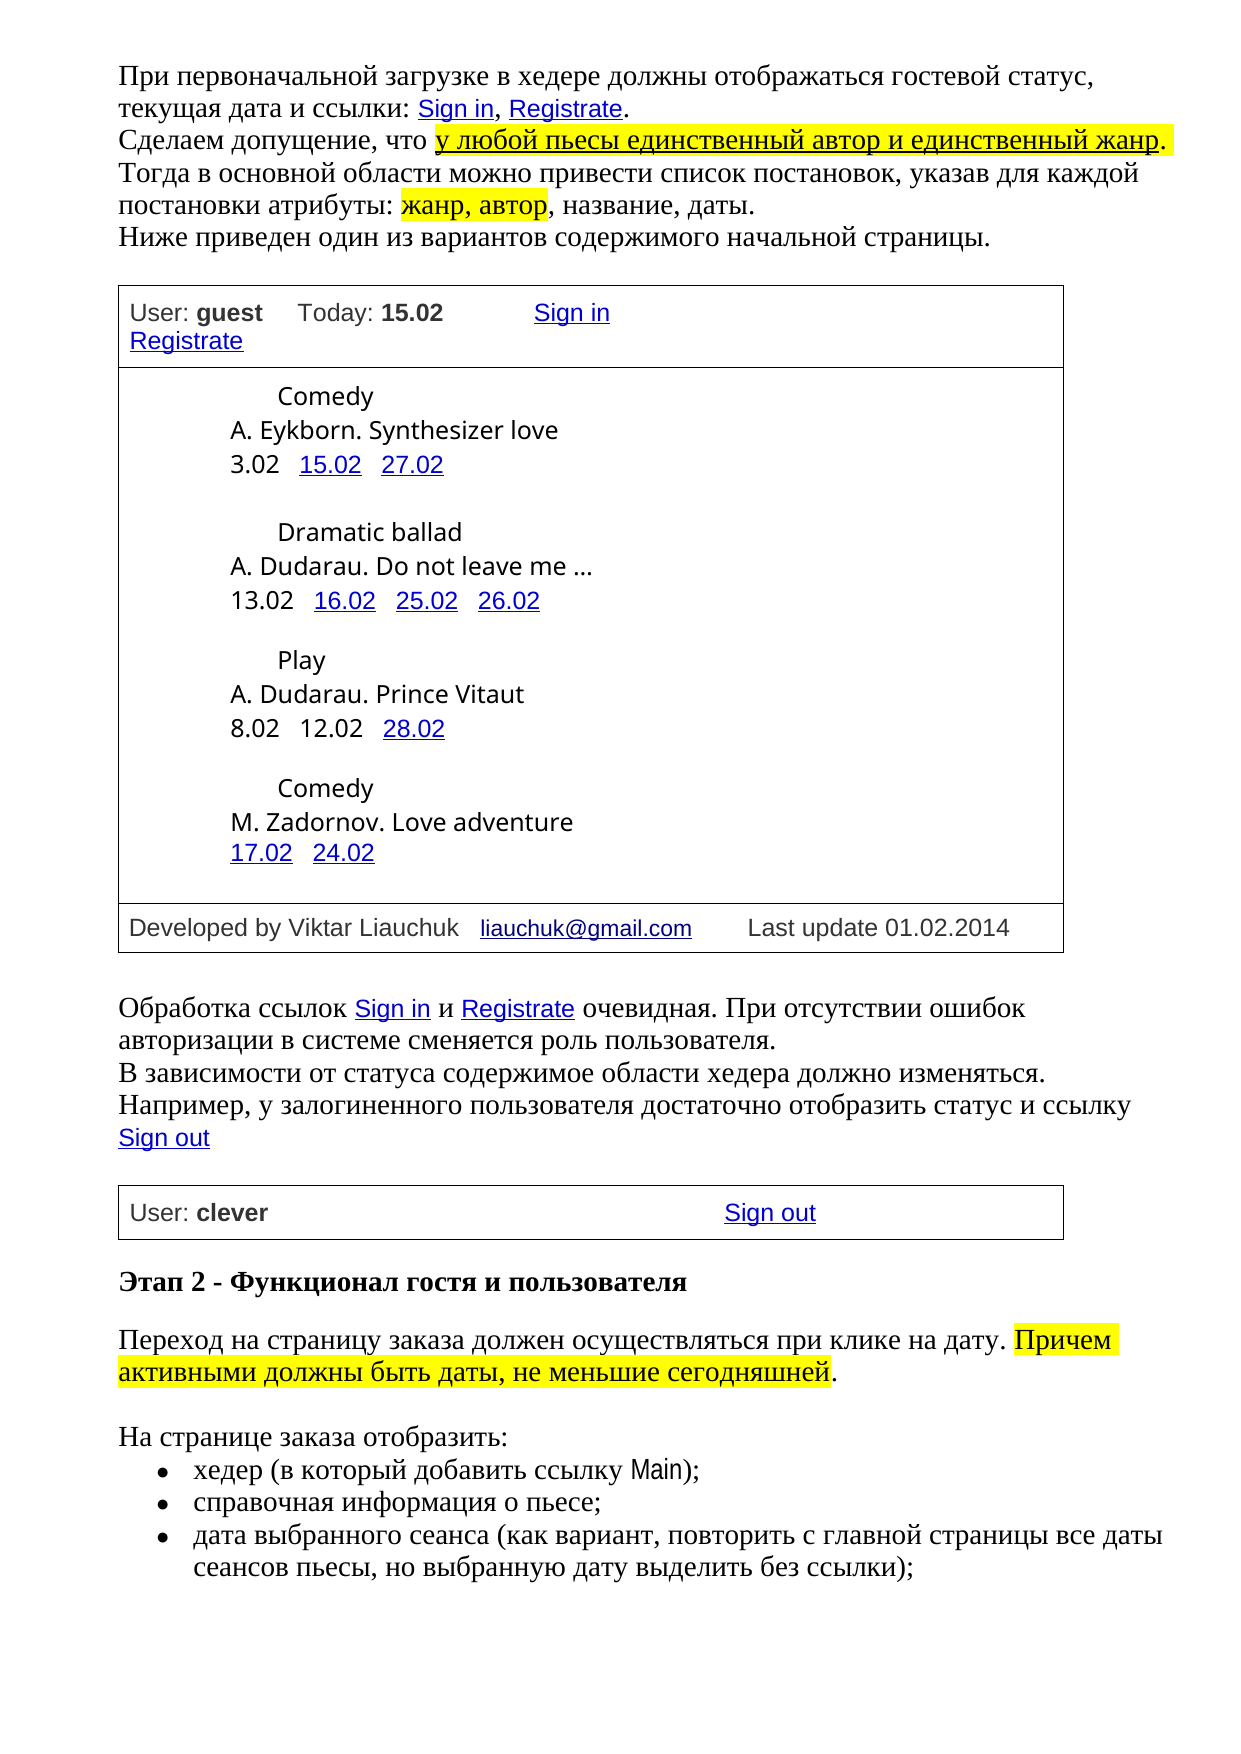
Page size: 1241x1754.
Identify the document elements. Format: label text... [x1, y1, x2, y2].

text Переход на страницу заказа должен осуществляться при клике на дату. Причем активными должны быть даты, не меньшие сегодняшней. [118, 1323, 1181, 1388]
table_header User: clever Sign out [119, 1186, 1063, 1239]
text В зависимости от статуса содержимое области хедера должно изменяться. Например, у залогиненного пользователя достаточно отобразить статус и ссылку Sign out [118, 1056, 1181, 1153]
table_cell Developed by Viktar Liauchuk liauchuk@gmail.com Last update 01.02.2014 [119, 904, 1063, 952]
text При первоначальной загрузке в хедере должны отображаться гостевой статус, текущая дата и ссылки: Sign in, Registrate. [118, 59, 1181, 124]
text Этап 2 - Функционал гостя и пользователя [118, 1266, 1181, 1298]
text На странице заказа отобразить: [118, 1420, 1181, 1452]
text Сделаем допущение, что у любой пьесы единственный автор и единственный жанр. Тогда в основной области можно привести список постановок, указав для каждой постановки атрибуты: жанр, автор, название, даты. [118, 124, 1181, 221]
table_header User: guest Today: 15.02 Sign in Registrate [119, 286, 1063, 367]
list справочная информация о пьесе; [156, 1486, 1181, 1518]
list дата выбранного сеанса (как вариант, повторить с главной страницы все даты сеансов пьесы, но выбранную дату выделить без ссылки); [156, 1518, 1181, 1583]
text Обработка ссылок Sign in и Registrate очевидная. При отсутствии ошибок авторизации в системе сменяется роль пользователя. [118, 991, 1181, 1056]
text Ниже приведен один из вариантов содержимого начальной страницы. [118, 221, 1181, 253]
list хедер (в который добавить ссылку Main); [156, 1452, 1181, 1486]
table_cell Comedy A. Eykborn. Synthesizer love 3.02 15.02 27.02 Dramatic ballad A. Dudarau. Do not leave me … 13.02 16.02 25.02 26.02 Play A. Dudarau. Prince Vitaut 8.02 12.02 28.02 Comedy M. Zadornov. Love adventure 17.02 24.02 [119, 368, 1063, 902]
